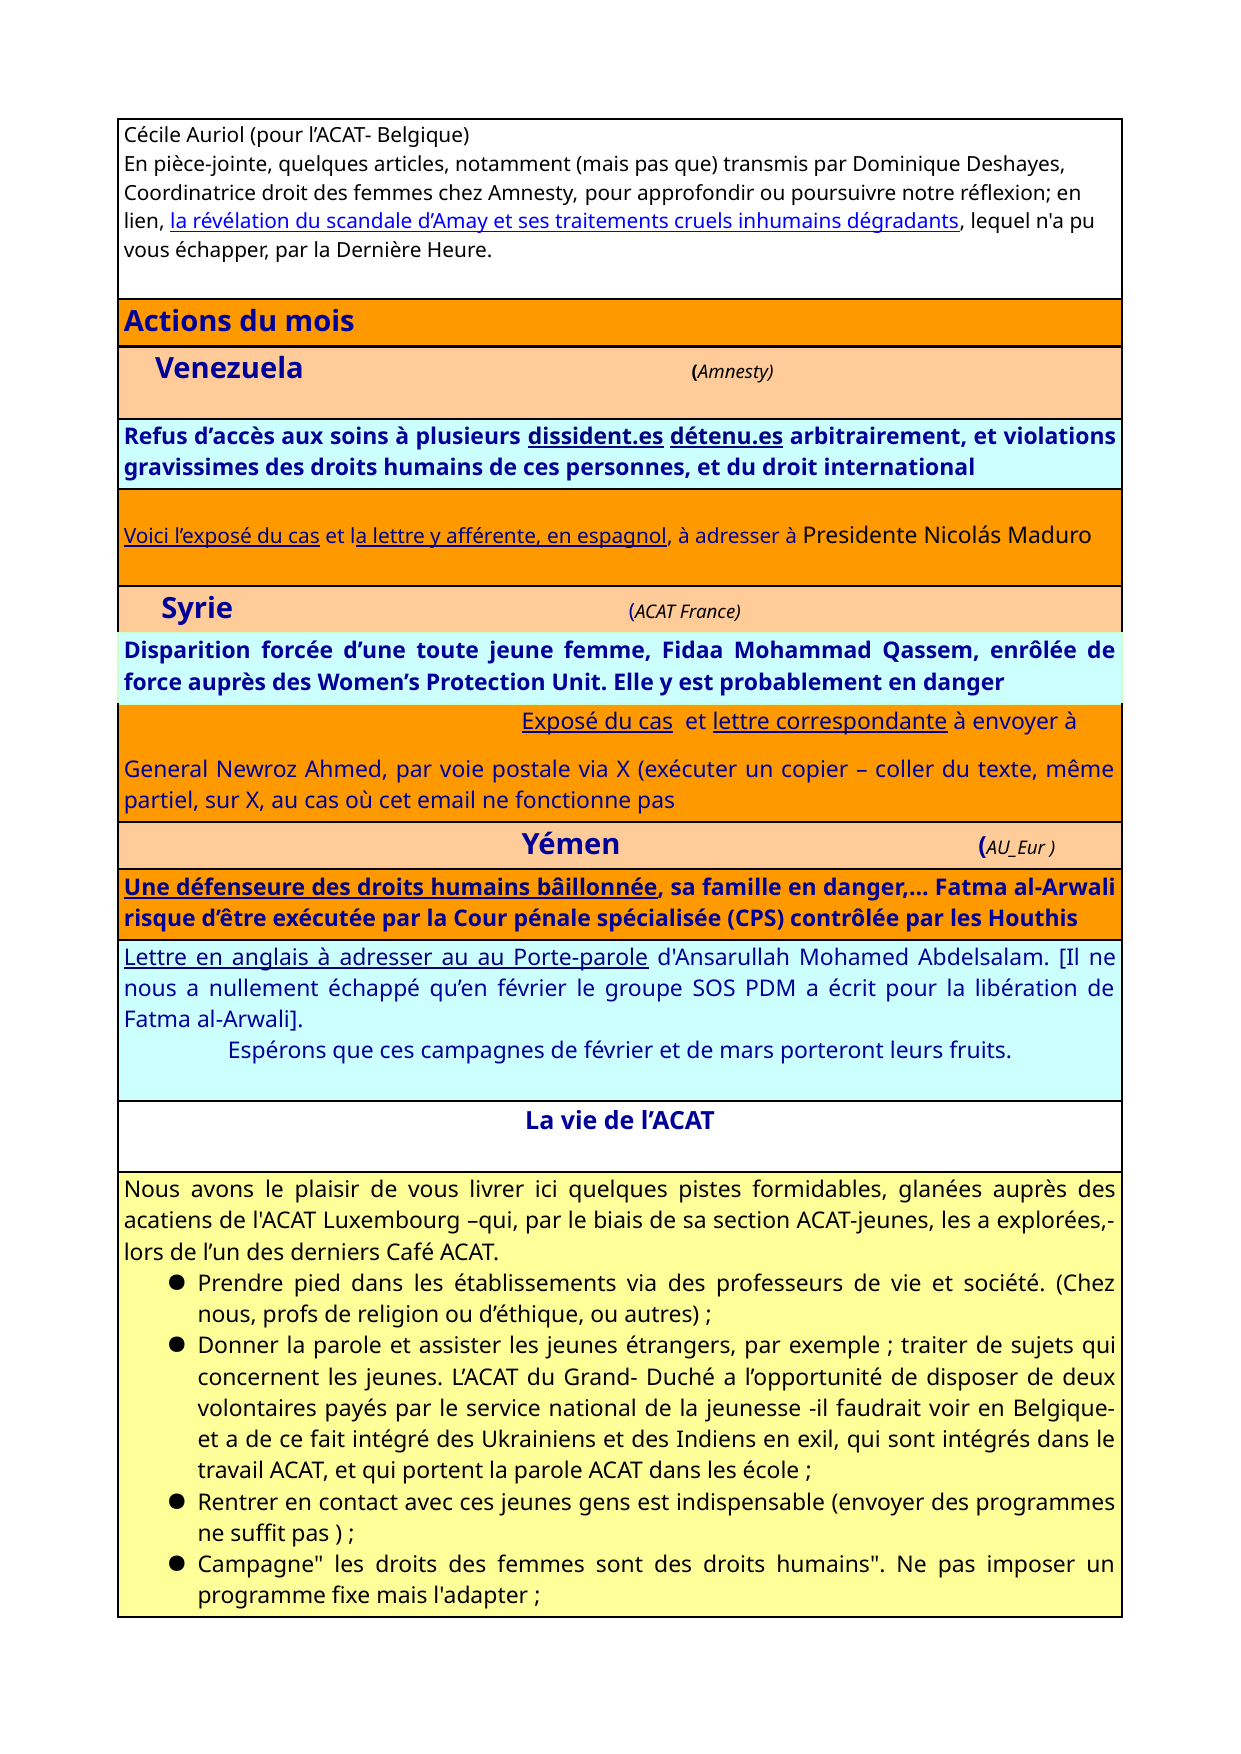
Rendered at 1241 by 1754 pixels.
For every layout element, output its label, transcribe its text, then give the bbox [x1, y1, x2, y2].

table_cell Yémen (AU_Eur ) [119, 823, 1121, 868]
table_cell Disparition forcée d’une toute jeune femme, Fidaa Mohammad Qassem, enrôlée de force auprès des Women’s Protection Unit. Elle y est probablement en danger [119, 634, 1121, 703]
table_cell Nous avons le plaisir de vous livrer ici quelques pistes formidables, glanées auprès des acatiens de l'ACAT Luxembourg –qui, par le biais de sa section ACAT-jeunes, les a explorées,- lors de l’un des derniers Café ACAT. Prendre pied dans les établissements via des professeurs de vie et société. (Chez nous, profs de religion ou d’éthique, ou autres) ; Donner la parole et assister les jeunes étrangers, par exemple ; traiter de sujets qui concernent les jeunes. L’ACAT du Grand- Duché a l’opportunité de disposer de deux volontaires payés par le service national de la jeunesse -il faudrait voir en Belgique- et a de ce fait intégré des Ukrainiens et des Indiens en exil, qui sont intégrés dans le travail ACAT, et qui portent la parole ACAT dans les école ; Rentrer en contact avec ces jeunes gens est indispensable (envoyer des programmes ne suffit pas ) ; Campagne" les droits des femmes sont des droits humains". Ne pas imposer un programme fixe mais l'adapter ; Le C de chrétien doit être ouvert, et compris/appréhendé comme coexister ; Quand on travaille avec les jeunes, ce moment doit être un espace libre d'expérimentation ; Analyser le contexte et les écoles avec un esprit d'écoute, et la porte d'entrée, lorsqu’on s’adresse aux jeunes, n'est pas nécessairement la Peine capitale ou la torture Pour des informations plus complètes, se rendre sur : https://www.youngacat.lu ------------------------------------------------------------------------------------------------------------- ---------------------------------------------------------------------------------------------------------------------------- Rappel CONFÉRENCES DE CARÊME (3 x 2 séances sur des thématiques différentes), organisées par l'Institut de Théologie orthodoxe de Bruxelles/Institut Saint-Jean ASBLwww.ioj.be/ certes orthodoxes, mais très enrichissantes et ouvertes à tou·te·s et par vidéoconférence. Le sens du carême [à partir de textes liturgiques choisis], avec Daniel Lossky : Samedi 16 mars, 15h00-17h00 et samedi 6 avril, 15h00-17h00 L'attente de la Résurrection [à la lecture de quelques types christiques dans la fiction], avec Alexandra de Moffarts: samedi 23 mars, 15h00-17h00 et samedi 13 avril, 15h00-17h00 L'iconographie de la Passion à la Résurrection [analyse théologique des représentations iconographiques de la tradition liturgique], avec Cyrille Sollogoub: Samedi 30 mars, 15h00-17h00 et Samedi 20 avril, 15h00-17h00. Ces conférences sont ouvertes à tous. Le lien de connexion sera publié aux valves de l'Institut à la date de chaque conférence. ET "Entre reconnaissance et responsabilité, le protestantisme peut-il nous aider à penser la société d'aujourd'hui? "Conférencière: Laurence Flachon, pasteure à Bruxelles et membre de l’ACAT Belgique. Quand /où : Le 20 mars 2024, de 19:00 à 21:00, à la chapelle du Sacré-Coeur Rue de Montigny 50,6000 Charleroi ---------------------------------------------------------------------------------------------------------------------------------------------------------------------------------------------------------------------------------------------------- Enfin, dans la perspective de revigorer et déployer notre Asbl, nous vous rappelons qu’un réseau SOS PDM au sein de l’ACAT, qui agit mensuellement indépendamment de notre ACAT, ne demande qu’à vous accueillir. Il suffit de contacter François Visart - fvisart@gmail.com-, qui se fera une joie de vous répondre. [119, 1173, 1121, 1616]
table_cell La vie de l’ACAT [119, 1102, 1121, 1171]
table_cell Une défenseure des droits humains bâillonnée, sa famille en danger,… Fatma al-Arwali risque d’être exécutée par la Cour pénale spécialisée (CPS) contrôlée par les Houthis [119, 870, 1121, 939]
table_cell Syrie (ACAT France) [119, 587, 1121, 632]
table_cell Lettre en anglais à adresser au au Porte-parole d'Ansarullah Mohamed Abdelsalam. [Il ne nous a nullement échappé qu’en février le groupe SOS PDM a écrit pour la libération de Fatma al-Arwali]. Espérons que ces campagnes de février et de mars porteront leurs fruits. [119, 941, 1121, 1100]
table_cell Venezuela (Amnesty) [119, 348, 1121, 418]
table_cell Voici l’exposé du cas et la lettre y afférente, en espagnol, à adresser à Presidente Nicolás Maduro [119, 490, 1121, 585]
table_cell Refus d’accès aux soins à plusieurs dissident.es détenu.es arbitrairement, et violations gravissimes des droits humains de ces personnes, et du droit international [119, 420, 1121, 488]
table_cell Exposé du cas et lettre correspondante à envoyer à General Newroz Ahmed, par voie postale via X (exécuter un copier – coller du texte, même partiel, sur X, au cas où cet email ne fonctionne pas [119, 705, 1121, 821]
table_cell Cécile Auriol (pour l’ACAT- Belgique) En pièce-jointe, quelques articles, notamment (mais pas que) transmis par Dominique Deshayes, Coordinatrice droit des femmes chez Amnesty, pour approfondir ou poursuivre notre réflexion; en lien, la révélation du scandale d’Amay et ses traitements cruels inhumains dégradants, lequel n'a pu vous échapper, par la Dernière Heure. [119, 120, 1121, 298]
table_cell Actions du mois [119, 300, 1121, 345]
